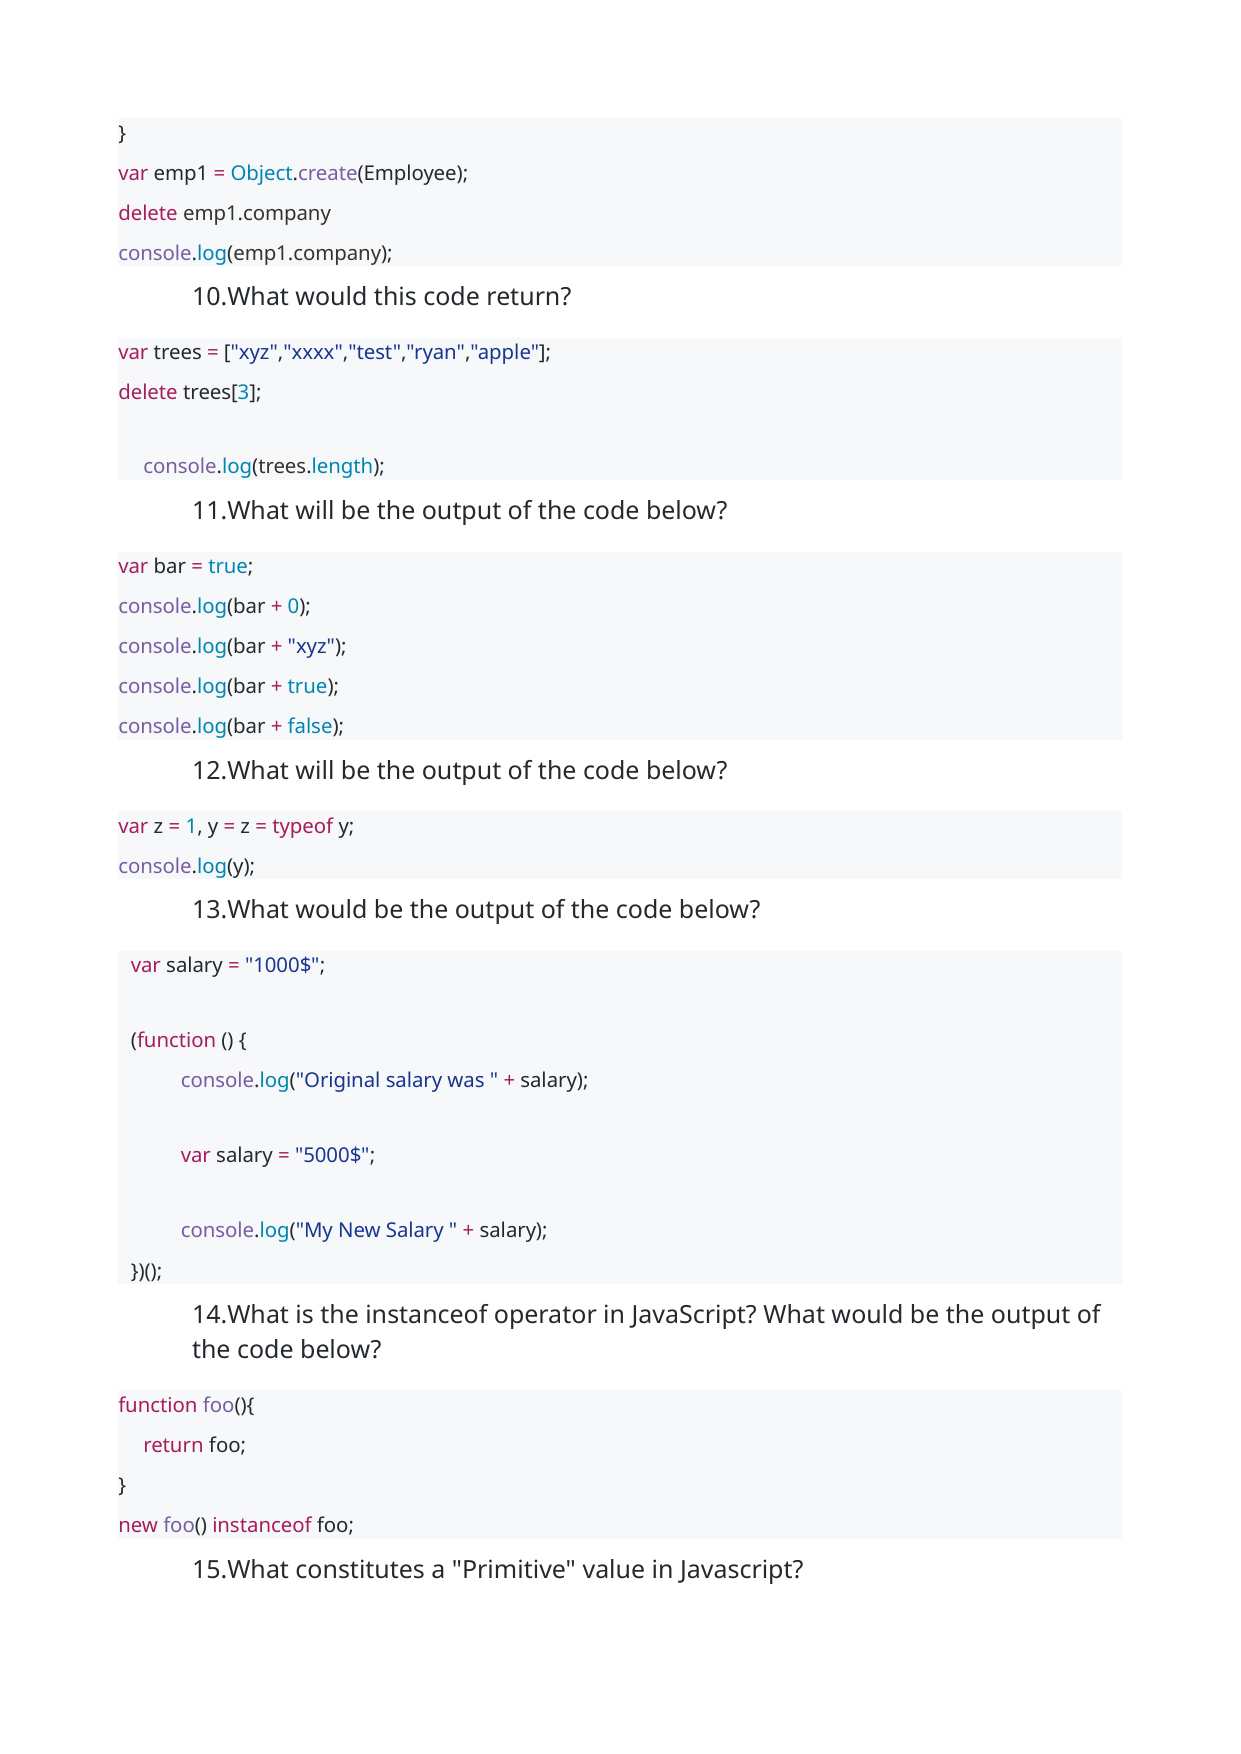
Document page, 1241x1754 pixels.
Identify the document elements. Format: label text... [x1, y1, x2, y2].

text console.log(emp1.company); [118, 238, 1122, 266]
text var salary = "1000$"; [118, 951, 1122, 979]
list What will be the output of the code below? [118, 752, 1122, 786]
text delete emp1.company [118, 198, 1122, 226]
list What is the instanceof operator in JavaScript? What would be the output of the code below? [118, 1297, 1122, 1365]
text (function () { [118, 1026, 1122, 1053]
list What constitutes a "Primitive" value in Javascript? [118, 1551, 1122, 1585]
text return foo; [118, 1430, 1122, 1458]
list What would this code return? [118, 278, 1122, 313]
text console.log(bar + true); [118, 672, 1122, 700]
text var emp1 = Object.create(Employee); [118, 158, 1122, 186]
text console.log(y); [118, 851, 1122, 879]
text function foo(){ [118, 1390, 1122, 1418]
text console.log("Original salary was " + salary); [118, 1066, 1122, 1094]
text } [118, 1471, 1122, 1499]
text var bar = true; [118, 552, 1122, 579]
text })(); [118, 1257, 1122, 1284]
text } [118, 118, 1122, 146]
text console.log(bar + 0); [118, 592, 1122, 619]
list What will be the output of the code below? [118, 493, 1122, 527]
text console.log("My New Salary " + salary); [118, 1216, 1122, 1244]
text console.log(trees.length); [118, 452, 1122, 480]
text var salary = "5000$"; [118, 1141, 1122, 1169]
text console.log(bar + "xyz"); [118, 632, 1122, 660]
text console.log(bar + false); [118, 712, 1122, 740]
list What would be the output of the code below? [118, 892, 1122, 926]
text var z = 1, y = z = typeof y; [118, 811, 1122, 839]
text delete trees[3]; [118, 378, 1122, 405]
text var trees = ["xyz","xxxx","test","ryan","apple"]; [118, 338, 1122, 365]
text new foo() instanceof foo; [118, 1511, 1122, 1539]
